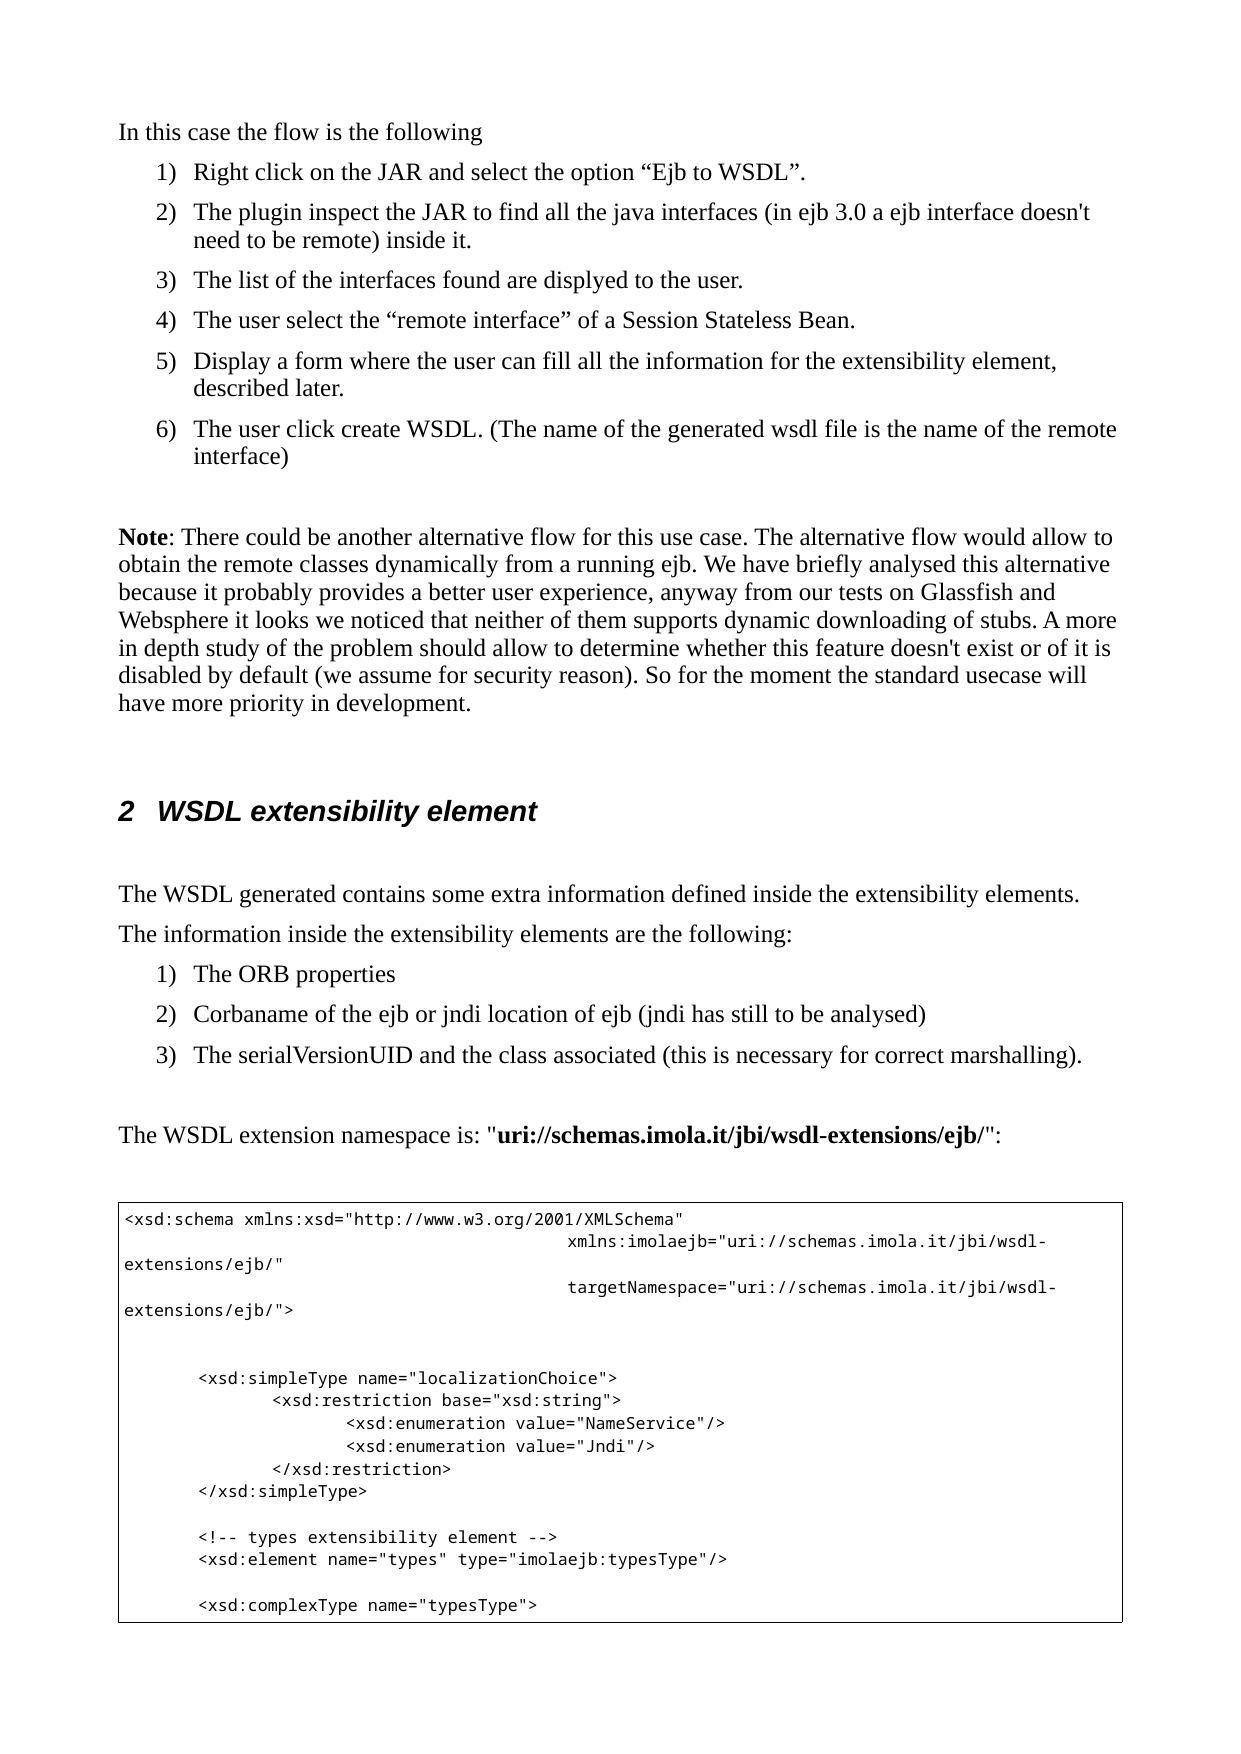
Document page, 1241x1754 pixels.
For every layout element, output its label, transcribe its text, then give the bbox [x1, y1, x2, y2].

table_header <xsd:schema xmlns:xsd="http://www.w3.org/2001/XMLSchema" xmlns:imolaejb="uri://schemas.imola.it/jbi/wsdl-extensions/ejb/" targetNamespace="uri://schemas.imola.it/jbi/wsdl-extensions/ejb/"> <xsd:simpleType name="localizationChoice"> <xsd:restriction base="xsd:string"> <xsd:enumeration value="NameService"/> <xsd:enumeration value="Jndi"/> </xsd:restriction> </xsd:simpleType> <!-- types extensibility element --> <xsd:element name="types" type="imolaejb:typesType"/> <xsd:complexType name="typesType"> [119, 1203, 1122, 1622]
list The serialVersionUID and the class associated (this is necessary for correct marshalling). [156, 1041, 1122, 1068]
list Right click on the JAR and select the option “Ejb to WSDL”. [156, 158, 1122, 186]
text Note: There could be another alternative flow for this use case. The alternative flow would allow to obtain the remote classes dynamically from a running ejb. We have briefly analysed this alternative because it probably provides a better user experience, anyway from our tests on Glassfish and Websphere it looks we noticed that neither of them supports dynamic downloading of stubs. A more in depth study of the problem should allow to determine whether this feature doesn't exist or of it is disabled by default (we assume for security reason). So for the moment the standard usecase will have more priority in development. [118, 523, 1122, 717]
list The ORB properties [156, 960, 1122, 988]
list The plugin inspect the JAR to find all the java interfaces (in ejb 3.0 a ejb interface doesn't need to be remote) inside it. [156, 198, 1122, 254]
list The list of the interfaces found are displyed to the user. [156, 266, 1122, 294]
list Display a form where the user can fill all the information for the extensibility element, described later. [156, 347, 1122, 402]
text The WSDL extension namespace is: "uri://schemas.imola.it/jbi/wsdl-extensions/ejb/": [118, 1121, 1122, 1149]
list The user click create WSDL. (The name of the generated wsdl file is the name of the remote interface) [156, 415, 1122, 470]
text The information inside the extensibility elements are the following: [118, 920, 1122, 948]
list The user select the “remote interface” of a Session Stateless Bean. [156, 307, 1122, 334]
text The WSDL generated contains some extra information defined inside the extensibility elements. [118, 880, 1122, 908]
list Corbaname of the ejb or jndi location of ejb (jndi has still to be analysed) [156, 1001, 1122, 1028]
subtitle WSDL extensibility element [118, 794, 1122, 827]
text In this case the flow is the following [118, 118, 1122, 146]
